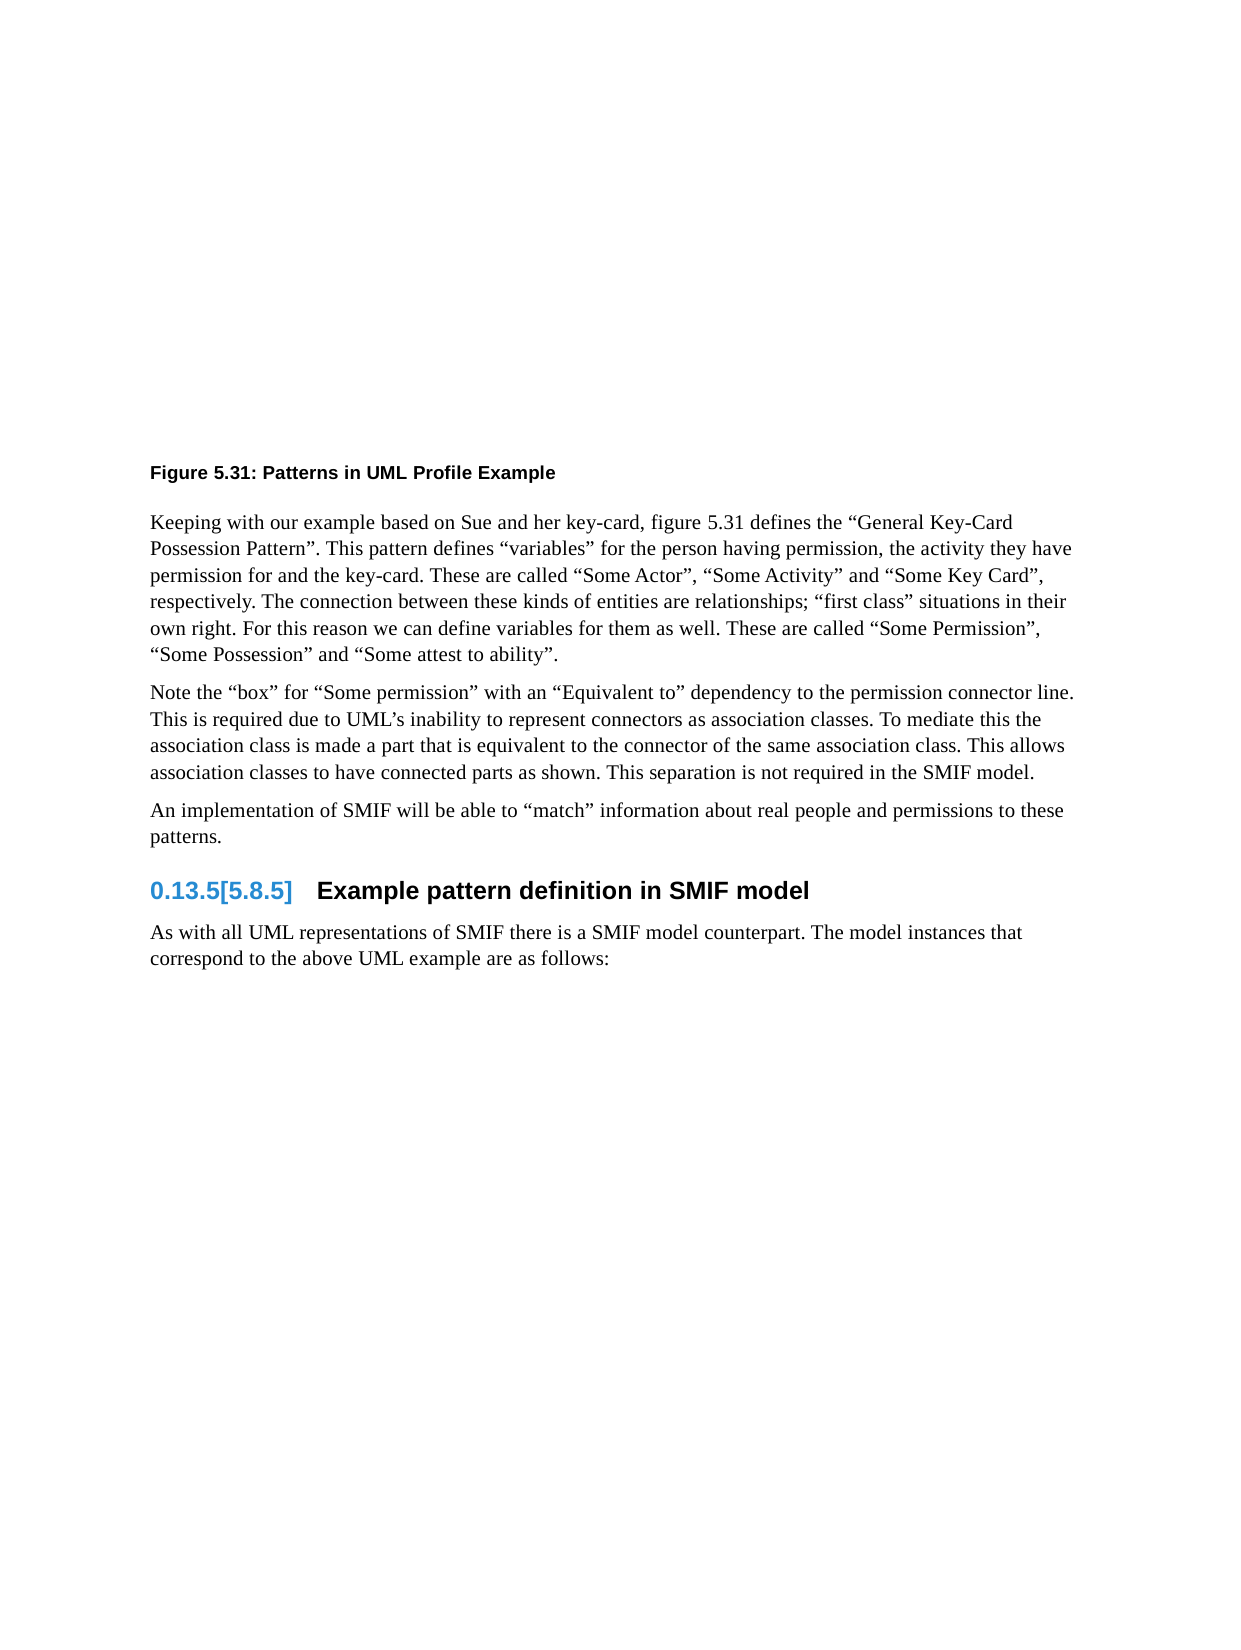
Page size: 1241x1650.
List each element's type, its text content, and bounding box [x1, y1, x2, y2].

text [150, 150, 1090, 174]
subtitle Example pattern definition in SMIF model [150, 876, 1090, 905]
text An implementation of SMIF will be able to “match” information about real people and permissions to these patterns. [150, 798, 1090, 848]
text Note the “box” for “Some permission” with an “Equivalent to” dependency to the permission connector line. This is required due to UML’s inability to represent connectors as association classes. To mediate this the association class is made a part that is equivalent to the connector of the same association class. This allows association classes to have connected parts as shown. This separation is not required in the SMIF model. [150, 680, 1090, 784]
text As with all UML representations of SMIF there is a SMIF model counterpart. The model instances that correspond to the above UML example are as follows: [150, 920, 1090, 970]
text Figure 5.31: Patterns in UML Profile Example [150, 174, 1090, 484]
text Keeping with our example based on Sue and her key-card, figure 5.31 defines the “General Key-Card Possession Pattern”. This pattern defines “variables” for the person having permission, the activity they have permission for and the key-card. These are called “Some Actor”, “Some Activity” and “Some Key Card”, respectively. The connection between these kinds of entities are relationships; “first class” situations in their own right. For this reason we can define variables for them as well. These are called “Some Permission”, “Some Possession” and “Some attest to ability”. [150, 484, 1090, 666]
